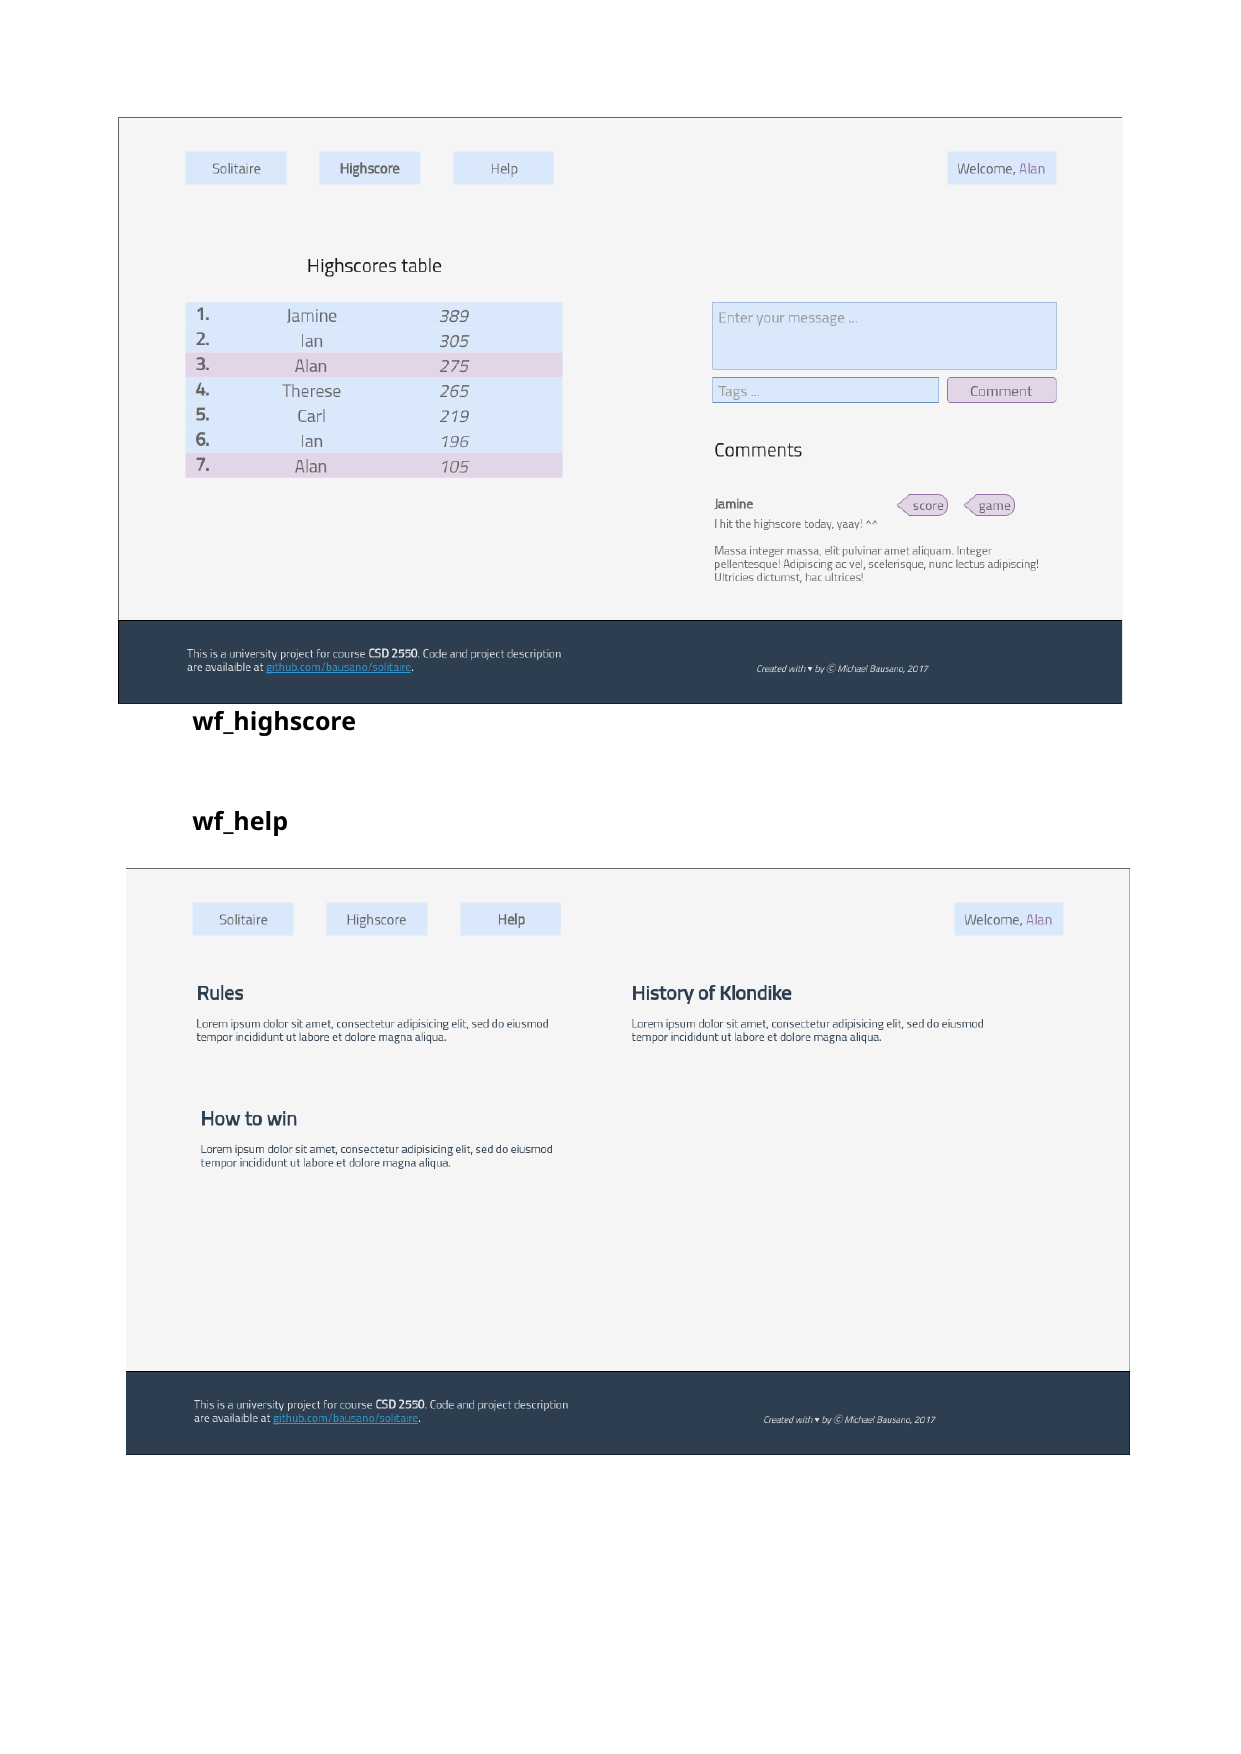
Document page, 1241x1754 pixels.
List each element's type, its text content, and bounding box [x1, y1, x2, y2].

picture [118, 117, 1123, 704]
picture [126, 868, 1130, 1455]
text wf_help [118, 803, 1122, 837]
text wf_highscore [118, 704, 1122, 737]
